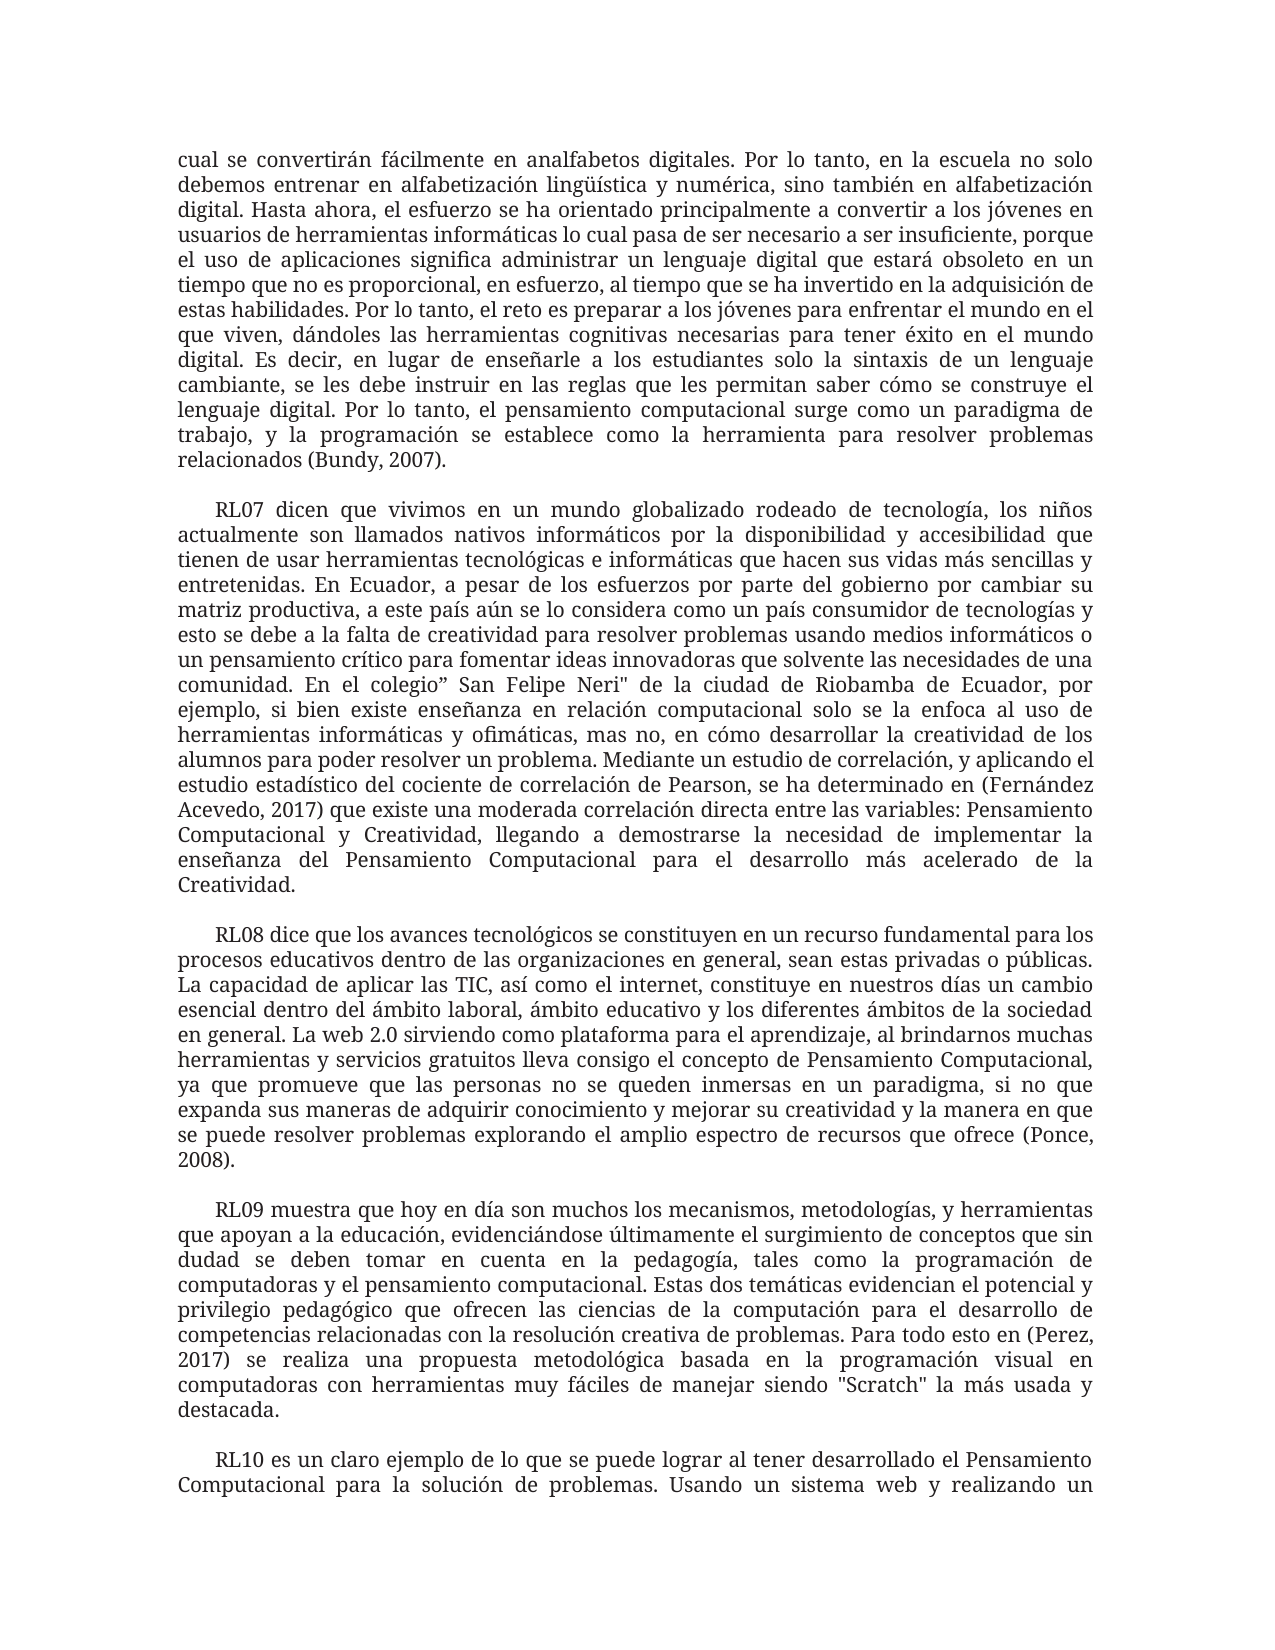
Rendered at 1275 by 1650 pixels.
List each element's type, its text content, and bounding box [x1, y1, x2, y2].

text RL07 dicen que vivimos en un mundo globalizado rodeado de tecnología, los niños actualmente son llamados nativos informáticos por la disponibilidad y accesibilidad que tienen de usar herramientas tecnológicas e informáticas que hacen sus vidas más sencillas y entretenidas. En Ecuador, a pesar de los esfuerzos por parte del gobierno por cambiar su matriz productiva, a este país aún se lo considera como un país consumidor de tecnologías y esto se debe a la falta de creatividad para resolver problemas usando medios informáticos o un pensamiento crítico para fomentar ideas innovadoras que solvente las necesidades de una comunidad. En el colegio” San Felipe Neri" de la ciudad de Riobamba de Ecuador, por ejemplo, si bien existe enseñanza en relación computacional solo se la enfoca al uso de herramientas informáticas y ofimáticas, mas no, en cómo desarrollar la creatividad de los alumnos para poder resolver un problema. Mediante un estudio de correlación, y aplicando el estudio estadístico del cociente de correlación de Pearson, se ha determinado en (Fernández Acevedo, 2017) que existe una moderada correlación directa entre las variables: Pensamiento Computacional y Creatividad, llegando a demostrarse la necesidad de implementar la enseñanza del Pensamiento Computacional para el desarrollo más acelerado de la Creatividad. [177, 498, 1094, 898]
text cual se convertirán fácilmente en analfabetos digitales. Por lo tanto, en la escuela no solo debemos entrenar en alfabetización lingüística y numérica, sino también en alfabetización digital. Hasta ahora, el esfuerzo se ha orientado principalmente a convertir a los jóvenes en usuarios de herramientas informáticas lo cual pasa de ser necesario a ser insuficiente, porque el uso de aplicaciones significa administrar un lenguaje digital que estará obsoleto en un tiempo que no es proporcional, en esfuerzo, al tiempo que se ha invertido en la adquisición de estas habilidades. Por lo tanto, el reto es preparar a los jóvenes para enfrentar el mundo en el que viven, dándoles las herramientas cognitivas necesarias para tener éxito en el mundo digital. Es decir, en lugar de enseñarle a los estudiantes solo la sintaxis de un lenguaje cambiante, se les debe instruir en las reglas que les permitan saber cómo se construye el lenguaje digital. Por lo tanto, el pensamiento computacional surge como un paradigma de trabajo, y la programación se establece como la herramienta para resolver problemas relacionados (Bundy, 2007). [177, 148, 1094, 473]
text RL09 muestra que hoy en día son muchos los mecanismos, metodologías, y herramientas que apoyan a la educación, evidenciándose últimamente el surgimiento de conceptos que sin dudad se deben tomar en cuenta en la pedagogía, tales como la programación de computadoras y el pensamiento computacional. Estas dos temáticas evidencian el potencial y privilegio pedagógico que ofrecen las ciencias de la computación para el desarrollo de competencias relacionadas con la resolución creativa de problemas. Para todo esto en (Perez, 2017) se realiza una propuesta metodológica basada en la programación visual en computadoras con herramientas muy fáciles de manejar siendo "Scratch" la más usada y destacada. [177, 1198, 1094, 1423]
text RL10 es un claro ejemplo de lo que se puede lograr al tener desarrollado el Pensamiento Computacional para la solución de problemas. Usando un sistema web y realizando un [177, 1448, 1094, 1498]
text RL08 dice que los avances tecnológicos se constituyen en un recurso fundamental para los procesos educativos dentro de las organizaciones en general, sean estas privadas o públicas. La capacidad de aplicar las TIC, así como el internet, constituye en nuestros días un cambio esencial dentro del ámbito laboral, ámbito educativo y los diferentes ámbitos de la sociedad en general. La web 2.0 sirviendo como plataforma para el aprendizaje, al brindarnos muchas herramientas y servicios gratuitos lleva consigo el concepto de Pensamiento Computacional, ya que promueve que las personas no se queden inmersas en un paradigma, si no que expanda sus maneras de adquirir conocimiento y mejorar su creatividad y la manera en que se puede resolver problemas explorando el amplio espectro de recursos que ofrece (Ponce, 2008). [177, 923, 1094, 1173]
